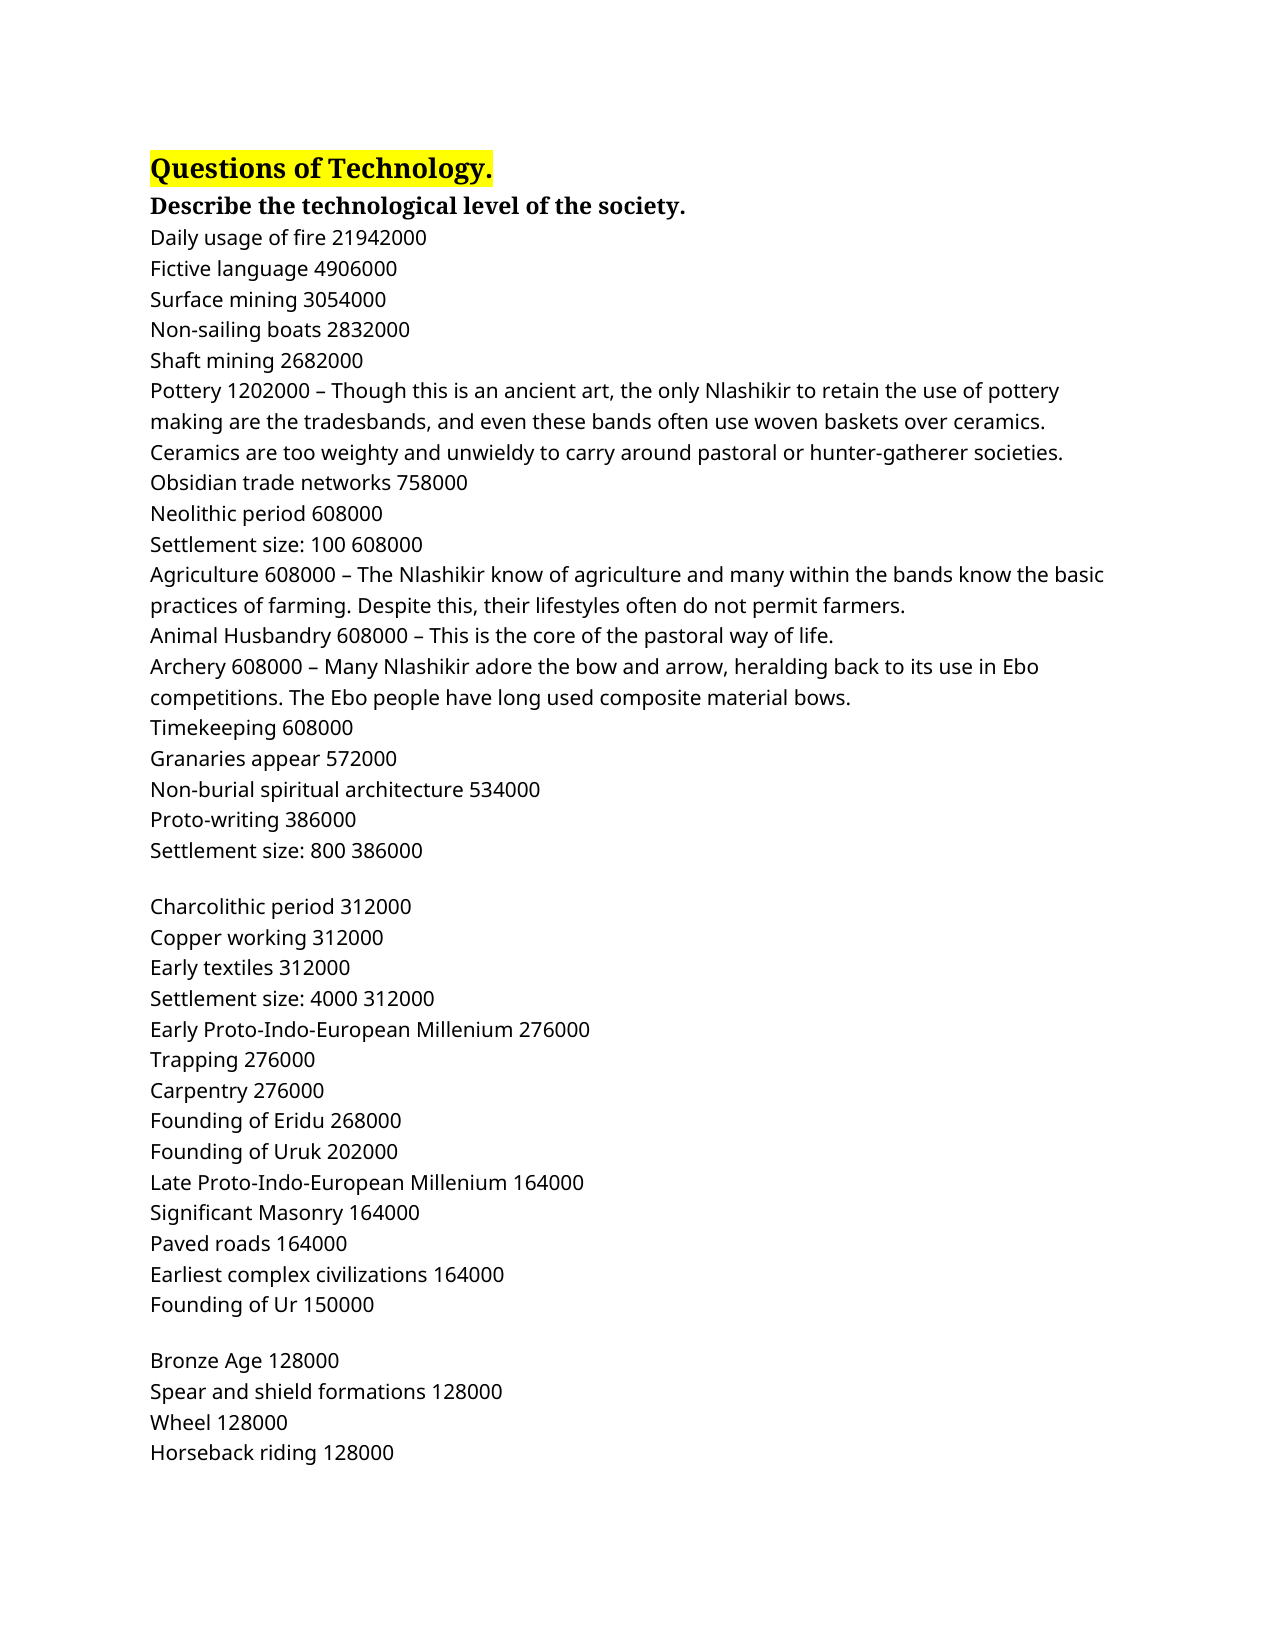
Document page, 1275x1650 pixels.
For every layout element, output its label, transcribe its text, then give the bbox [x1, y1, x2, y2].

text Surface mining 3054000 [150, 285, 1125, 313]
text Granaries appear 572000 [150, 744, 1125, 773]
text Daily usage of fire 21942000 [150, 223, 1125, 252]
text Questions of Technology. [150, 150, 1125, 187]
text Proto-writing 386000 [150, 805, 1125, 834]
text Neolithic period 608000 [150, 499, 1125, 528]
text Copper working 312000 [150, 923, 1125, 951]
text Late Proto-Indo-European Millenium 164000 [150, 1168, 1125, 1196]
text Founding of Uruk 202000 [150, 1137, 1125, 1166]
text Non-burial spiritual architecture 534000 [150, 775, 1125, 803]
text Founding of Eridu 268000 [150, 1107, 1125, 1135]
text Paved roads 164000 [150, 1229, 1125, 1257]
text Shaft mining 2682000 [150, 346, 1125, 374]
text Earliest complex civilizations 164000 [150, 1260, 1125, 1288]
text Spear and shield formations 128000 [150, 1377, 1125, 1406]
text Early textiles 312000 [150, 953, 1125, 982]
text Horseback riding 128000 [150, 1438, 1125, 1467]
text Fictive language 4906000 [150, 254, 1125, 283]
text Agriculture 608000 – The Nlashikir know of agriculture and many within the bands know the basic practices of farming. Despite this, their lifestyles often do not permit farmers. [150, 560, 1125, 619]
text Bronze Age 128000 [150, 1346, 1125, 1375]
text Carpentry 276000 [150, 1076, 1125, 1104]
text Settlement size: 4000 312000 [150, 984, 1125, 1012]
text Settlement size: 800 386000 [150, 836, 1125, 864]
text Archery 608000 – Many Nlashikir adore the bow and arrow, heralding back to its use in Ebo competitions. The Ebo people have long used composite material bows. [150, 652, 1125, 711]
text Obsidian trade networks 758000 [150, 468, 1125, 497]
text Settlement size: 100 608000 [150, 530, 1125, 558]
text Pottery 1202000 – Though this is an ancient art, the only Nlashikir to retain the use of pottery making are the tradesbands, and even these bands often use woven baskets over ceramics. Ceramics are too weighty and unwieldy to carry around pastoral or hunter-gatherer societies. [150, 377, 1125, 466]
text Early Proto-Indo-European Millenium 276000 [150, 1015, 1125, 1043]
text Significant Masonry 164000 [150, 1198, 1125, 1227]
text Founding of Ur 150000 [150, 1290, 1125, 1319]
text Trapping 276000 [150, 1045, 1125, 1074]
text Timekeeping 608000 [150, 713, 1125, 742]
text Charcolithic period 312000 [150, 892, 1125, 921]
text Animal Husbandry 608000 – This is the core of the pastoral way of life. [150, 622, 1125, 650]
text Non-sailing boats 2832000 [150, 315, 1125, 344]
text Wheel 128000 [150, 1408, 1125, 1436]
text Describe the technological level of the society. [150, 190, 1125, 221]
